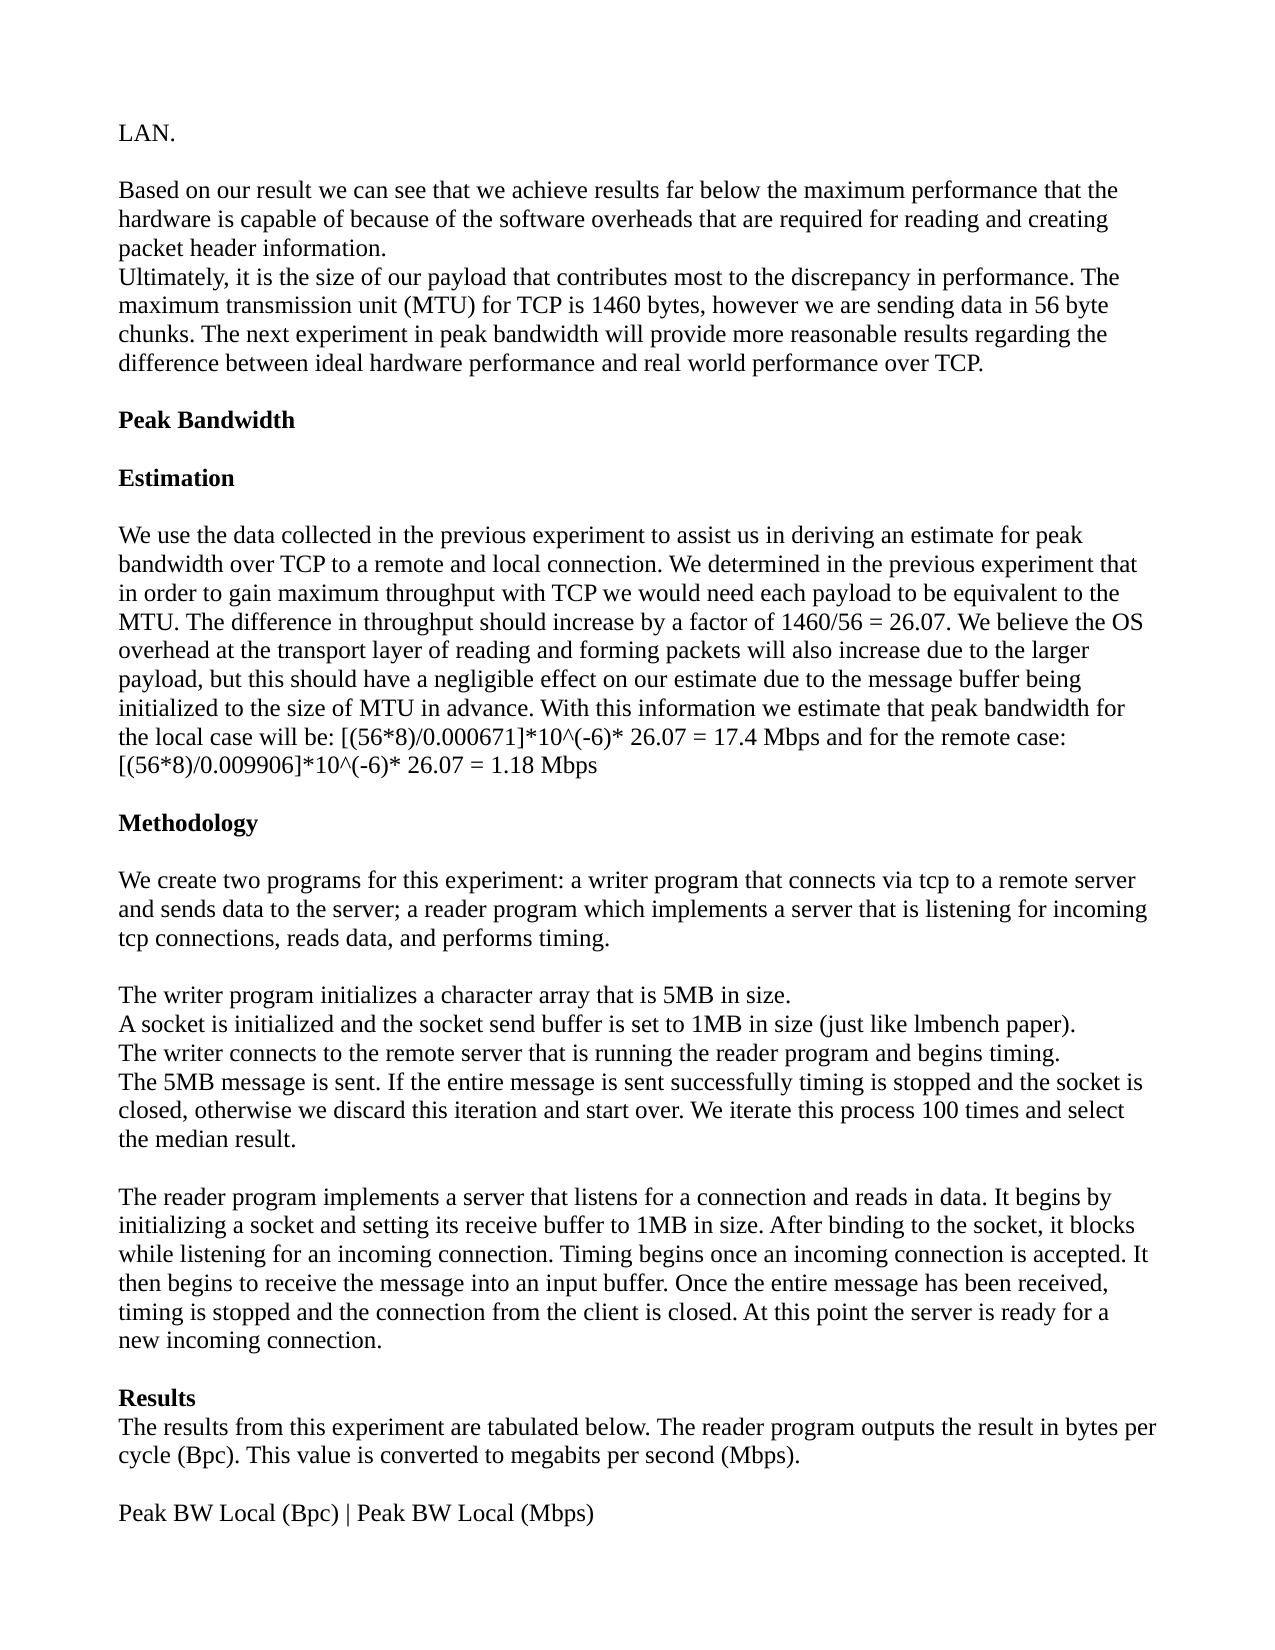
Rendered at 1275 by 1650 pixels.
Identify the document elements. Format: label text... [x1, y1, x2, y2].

text Results [118, 1383, 1157, 1412]
text The writer connects to the remote server that is running the reader program and begins timing. [118, 1038, 1157, 1067]
text The reader program implements a server that listens for a connection and reads in data. It begins by initializing a socket and setting its receive buffer to 1MB in size. After binding to the socket, it blocks while listening for an incoming connection. Timing begins once an incoming connection is accepted. It then begins to receive the message into an input buffer. Once the entire message has been received, timing is stopped and the connection from the client is closed. At this point the server is ready for a new incoming connection. [118, 1182, 1157, 1354]
text Ultimately, it is the size of our payload that contributes most to the discrepancy in performance. The maximum transmission unit (MTU) for TCP is 1460 bytes, however we are sending data in 56 byte chunks. The next experiment in peak bandwidth will provide more reasonable results regarding the difference between ideal hardware performance and real world performance over TCP. [118, 262, 1157, 377]
text Peak BW Local (Bpc) | Peak BW Local (Mbps) [118, 1498, 1157, 1527]
text We create two programs for this experiment: a writer program that connects via tcp to a remote server and sends data to the server; a reader program which implements a server that is listening for incoming tcp connections, reads data, and performs timing. [118, 866, 1157, 952]
text Estimation [118, 463, 1157, 492]
text We use the data collected in the previous experiment to assist us in deriving an estimate for peak bandwidth over TCP to a remote and local connection. We determined in the previous experiment that in order to gain maximum throughput with TCP we would need each payload to be equivalent to the MTU. The difference in throughput should increase by a factor of 1460/56 = 26.07. We believe the OS overhead at the transport layer of reading and forming packets will also increase due to the larger payload, but this should have a negligible effect on our estimate due to the message buffer being initialized to the size of MTU in advance. With this information we estimate that peak bandwidth for the local case will be: [(56*8)/0.000671]*10^(-6)* 26.07 = 17.4 Mbps and for the remote case: [(56*8)/0.009906]*10^(-6)* 26.07 = 1.18 Mbps [118, 521, 1157, 779]
text The results from this experiment are tabulated below. The reader program outputs the result in bytes per cycle (Bpc). This value is converted to megabits per second (Mbps). [118, 1412, 1157, 1469]
text Methodology [118, 808, 1157, 837]
text A socket is initialized and the socket send buffer is set to 1MB in size (just like lmbench paper). [118, 1009, 1157, 1038]
text Based on our result we can see that we achieve results far below the maximum performance that the hardware is capable of because of the software overheads that are required for reading and creating packet header information. [118, 176, 1157, 262]
text Peak Bandwidth [118, 406, 1157, 434]
text The writer program initializes a character array that is 5MB in size. [118, 981, 1157, 1009]
text The 5MB message is sent. If the entire message is sent successfully timing is stopped and the socket is closed, otherwise we discard this iteration and start over. We iterate this process 100 times and select the median result. [118, 1067, 1157, 1153]
text LAN. [118, 118, 1157, 147]
